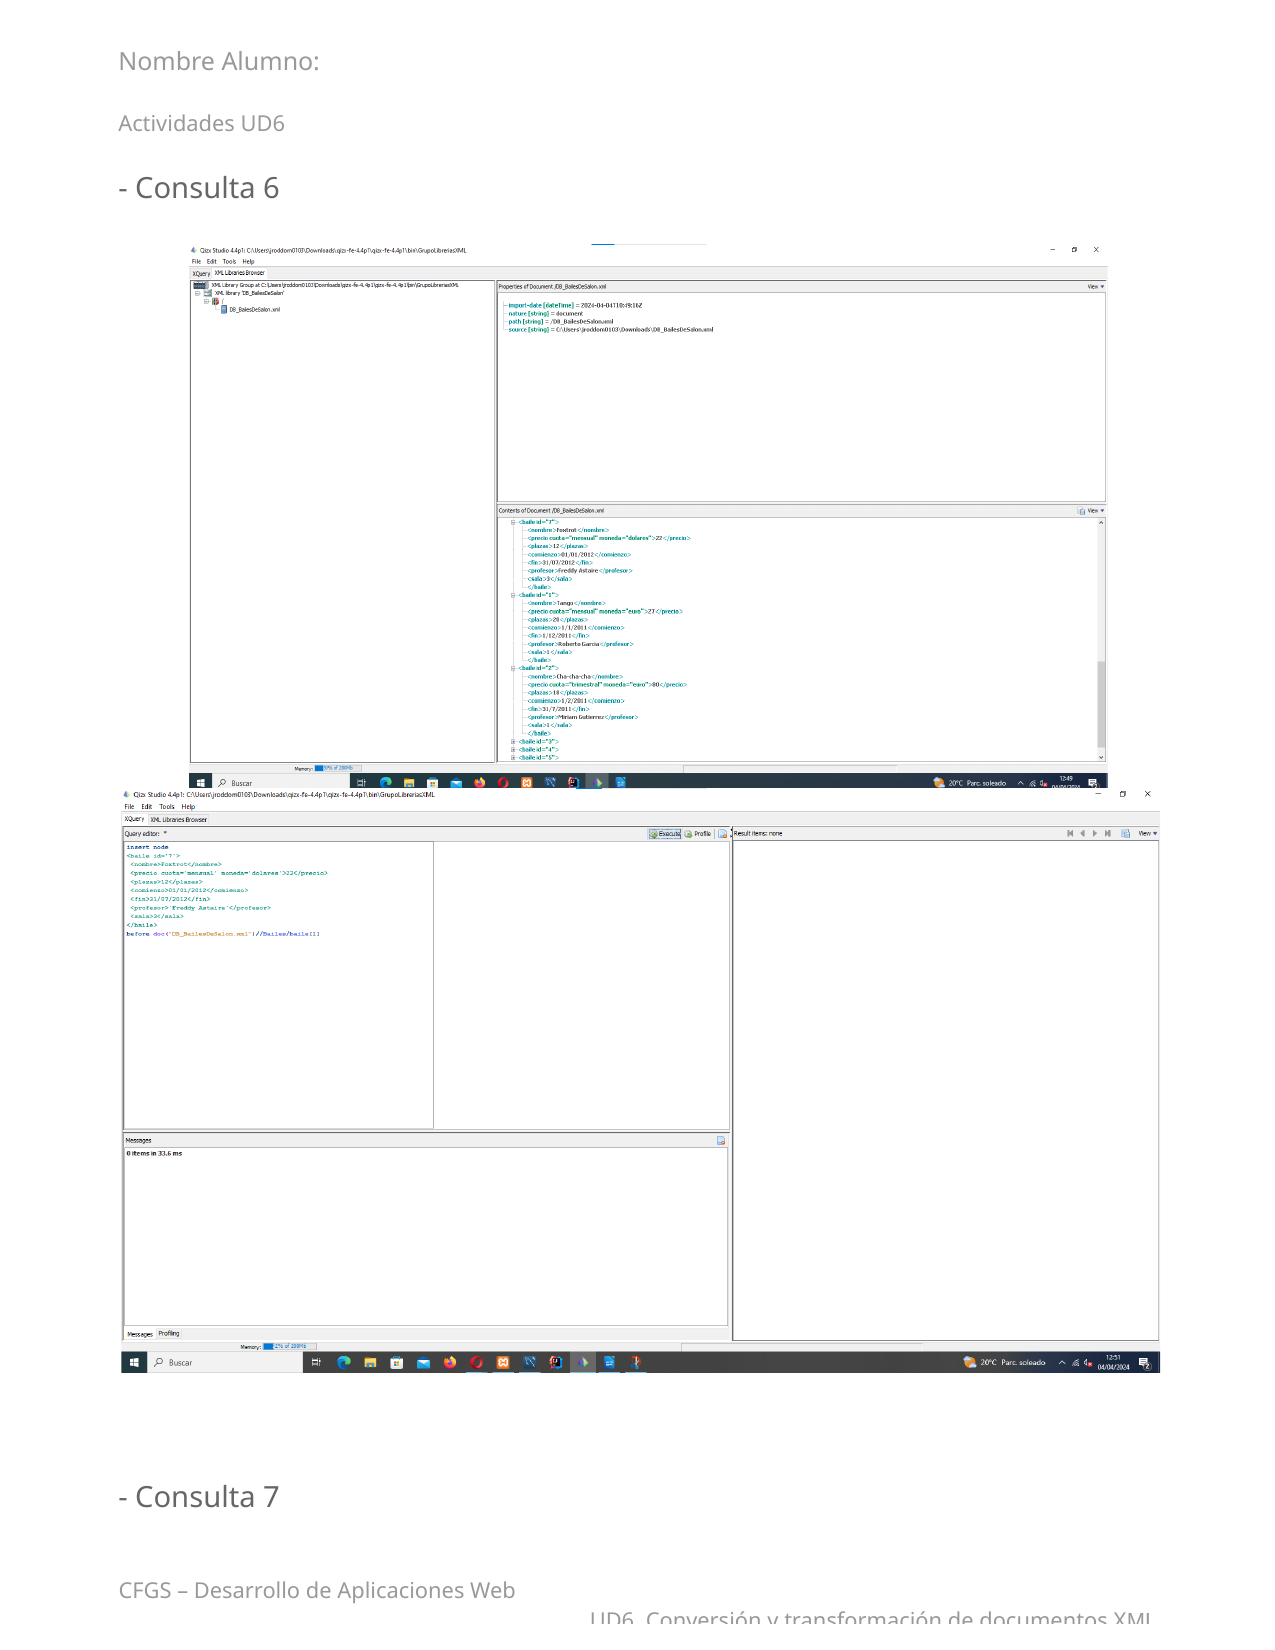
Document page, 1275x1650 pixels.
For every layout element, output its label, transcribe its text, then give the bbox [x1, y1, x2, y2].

text - Consulta 7 [118, 1476, 1157, 1516]
text - Consulta 6 [118, 167, 1157, 207]
picture [121, 244, 1161, 1373]
